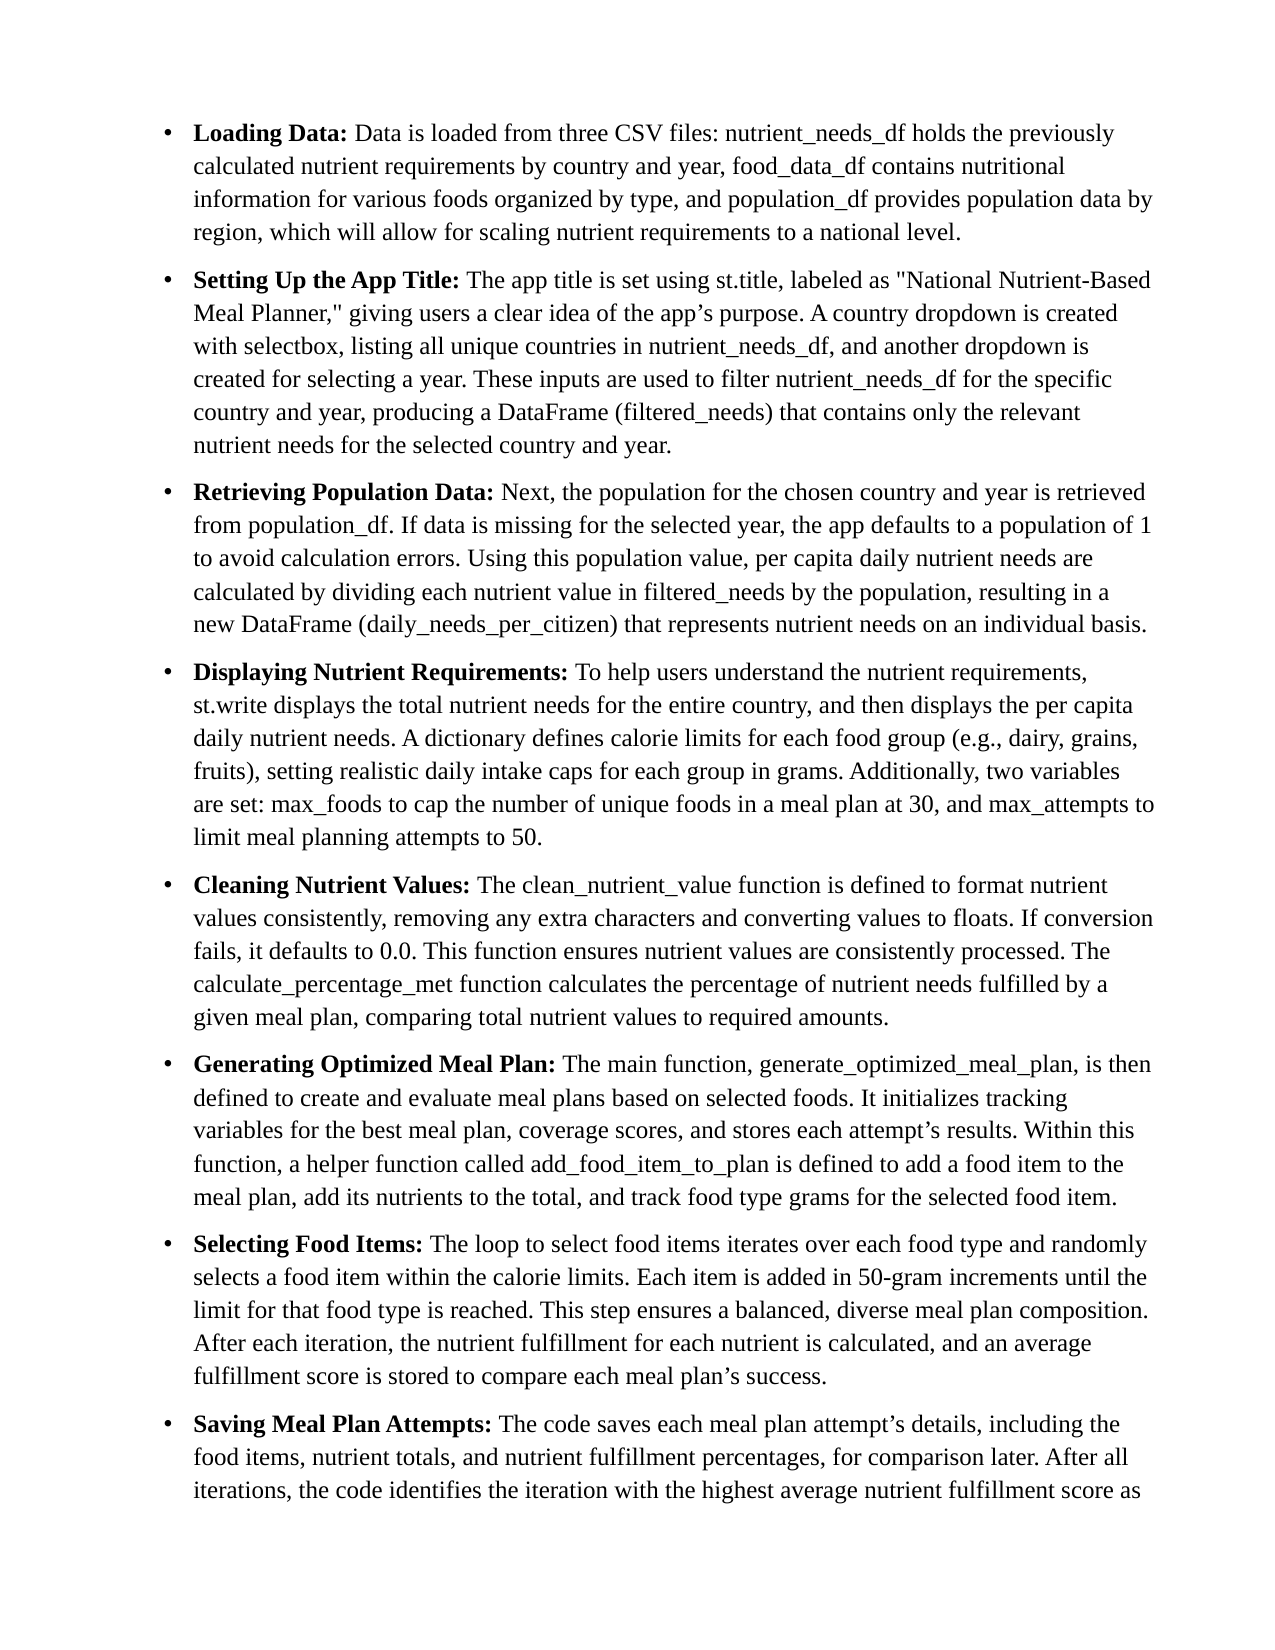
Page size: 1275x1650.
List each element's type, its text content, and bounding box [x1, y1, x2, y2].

list Cleaning Nutrient Values: The clean_nutrient_value function is defined to format nutrient values consistently, removing any extra characters and converting values to floats. If conversion fails, it defaults to 0.0. This function ensures nutrient values are consistently processed. The calculate_percentage_met function calculates the percentage of nutrient needs fulfilled by a given meal plan, comparing total nutrient values to required amounts. [164, 870, 1157, 1031]
list Setting Up the App Title: The app title is set using st.title, labeled as "National Nutrient-Based Meal Planner," giving users a clear idea of the app’s purpose. A country dropdown is created with selectbox, listing all unique countries in nutrient_needs_df, and another dropdown is created for selecting a year. These inputs are used to filter nutrient_needs_df for the specific country and year, producing a DataFrame (filtered_needs) that contains only the relevant nutrient needs for the selected country and year. [164, 265, 1157, 459]
list Generating Optimized Meal Plan: The main function, generate_optimized_meal_plan, is then defined to create and evaluate meal plans based on selected foods. It initializes tracking variables for the best meal plan, coverage scores, and stores each attempt’s results. Within this function, a helper function called add_food_item_to_plan is defined to add a food item to the meal plan, add its nutrients to the total, and track food type grams for the selected food item. [164, 1049, 1157, 1210]
list Retrieving Population Data: Next, the population for the chosen country and year is retrieved from population_df. If data is missing for the selected year, the app defaults to a population of 1 to avoid calculation errors. Using this population value, per capita daily nutrient needs are calculated by dividing each nutrient value in filtered_needs by the population, resulting in a new DataFrame (daily_needs_per_citizen) that represents nutrient needs on an individual basis. [164, 477, 1157, 638]
list Displaying Nutrient Requirements: To help users understand the nutrient requirements, st.write displays the total nutrient needs for the entire country, and then displays the per capita daily nutrient needs. A dictionary defines calorie limits for each food group (e.g., dairy, grains, fruits), setting realistic daily intake caps for each group in grams. Additionally, two variables are set: max_foods to cap the number of unique foods in a meal plan at 30, and max_attempts to limit meal planning attempts to 50. [164, 657, 1157, 851]
list Selecting Food Items: The loop to select food items iterates over each food type and randomly selects a food item within the calorie limits. Each item is added in 50-gram increments until the limit for that food type is reached. This step ensures a balanced, diverse meal plan composition. After each iteration, the nutrient fulfillment for each nutrient is calculated, and an average fulfillment score is stored to compare each meal plan’s success. [164, 1229, 1157, 1390]
list Saving Meal Plan Attempts: The code saves each meal plan attempt’s details, including the food items, nutrient totals, and nutrient fulfillment percentages, for comparison later. After all iterations, the code identifies the iteration with the highest average nutrient fulfillment score as [164, 1409, 1157, 1504]
list Loading Data: Data is loaded from three CSV files: nutrient_needs_df holds the previously calculated nutrient requirements by country and year, food_data_df contains nutritional information for various foods organized by type, and population_df provides population data by region, which will allow for scaling nutrient requirements to a national level. [164, 118, 1157, 246]
